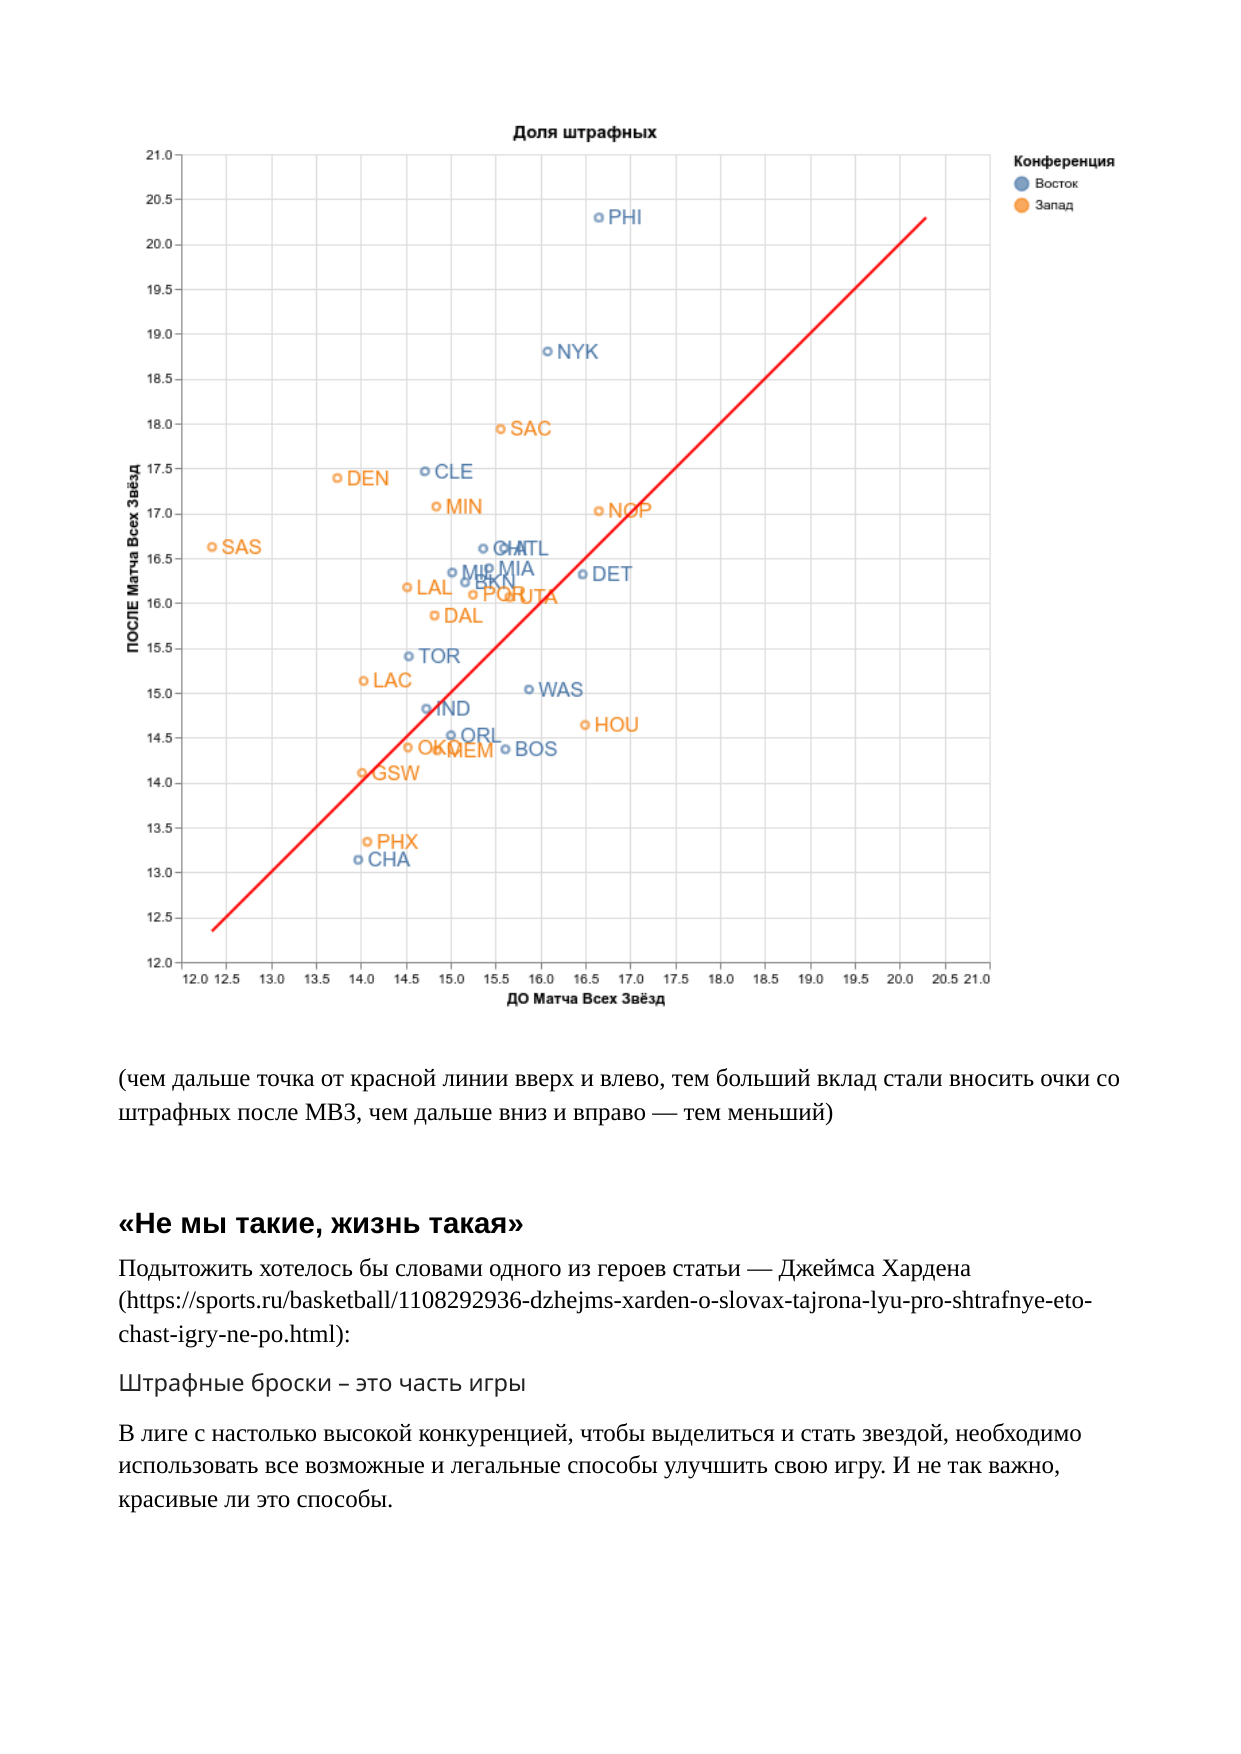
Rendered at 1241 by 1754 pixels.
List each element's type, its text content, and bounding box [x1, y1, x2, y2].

picture [118, 118, 1123, 1012]
text В лиге с настолько высокой конкуренцией, чтобы выделиться и стать звездой, необходимо использовать все возможные и легальные способы улучшить свою игру. И не так важно, красивые ли это способы. [118, 1418, 1122, 1512]
text (чем дальше точка от красной линии вверх и влево, тем больший вклад стали вносить очки со штрафных после МВЗ, чем дальше вниз и вправо — тем меньший) [118, 1063, 1122, 1125]
text Подытожить хотелось бы словами одного из героев статьи — Джеймса Хардена (https://sports.ru/basketball/1108292936-dzhejms-xarden-o-slovax-tajrona-lyu-pro-shtrafnye-eto-chast-igry-ne-po.html): [118, 1253, 1122, 1347]
text Штрафные броски – это часть игры [118, 1366, 1122, 1398]
subtitle «Не мы такие, жизнь такая» [118, 1206, 1122, 1240]
